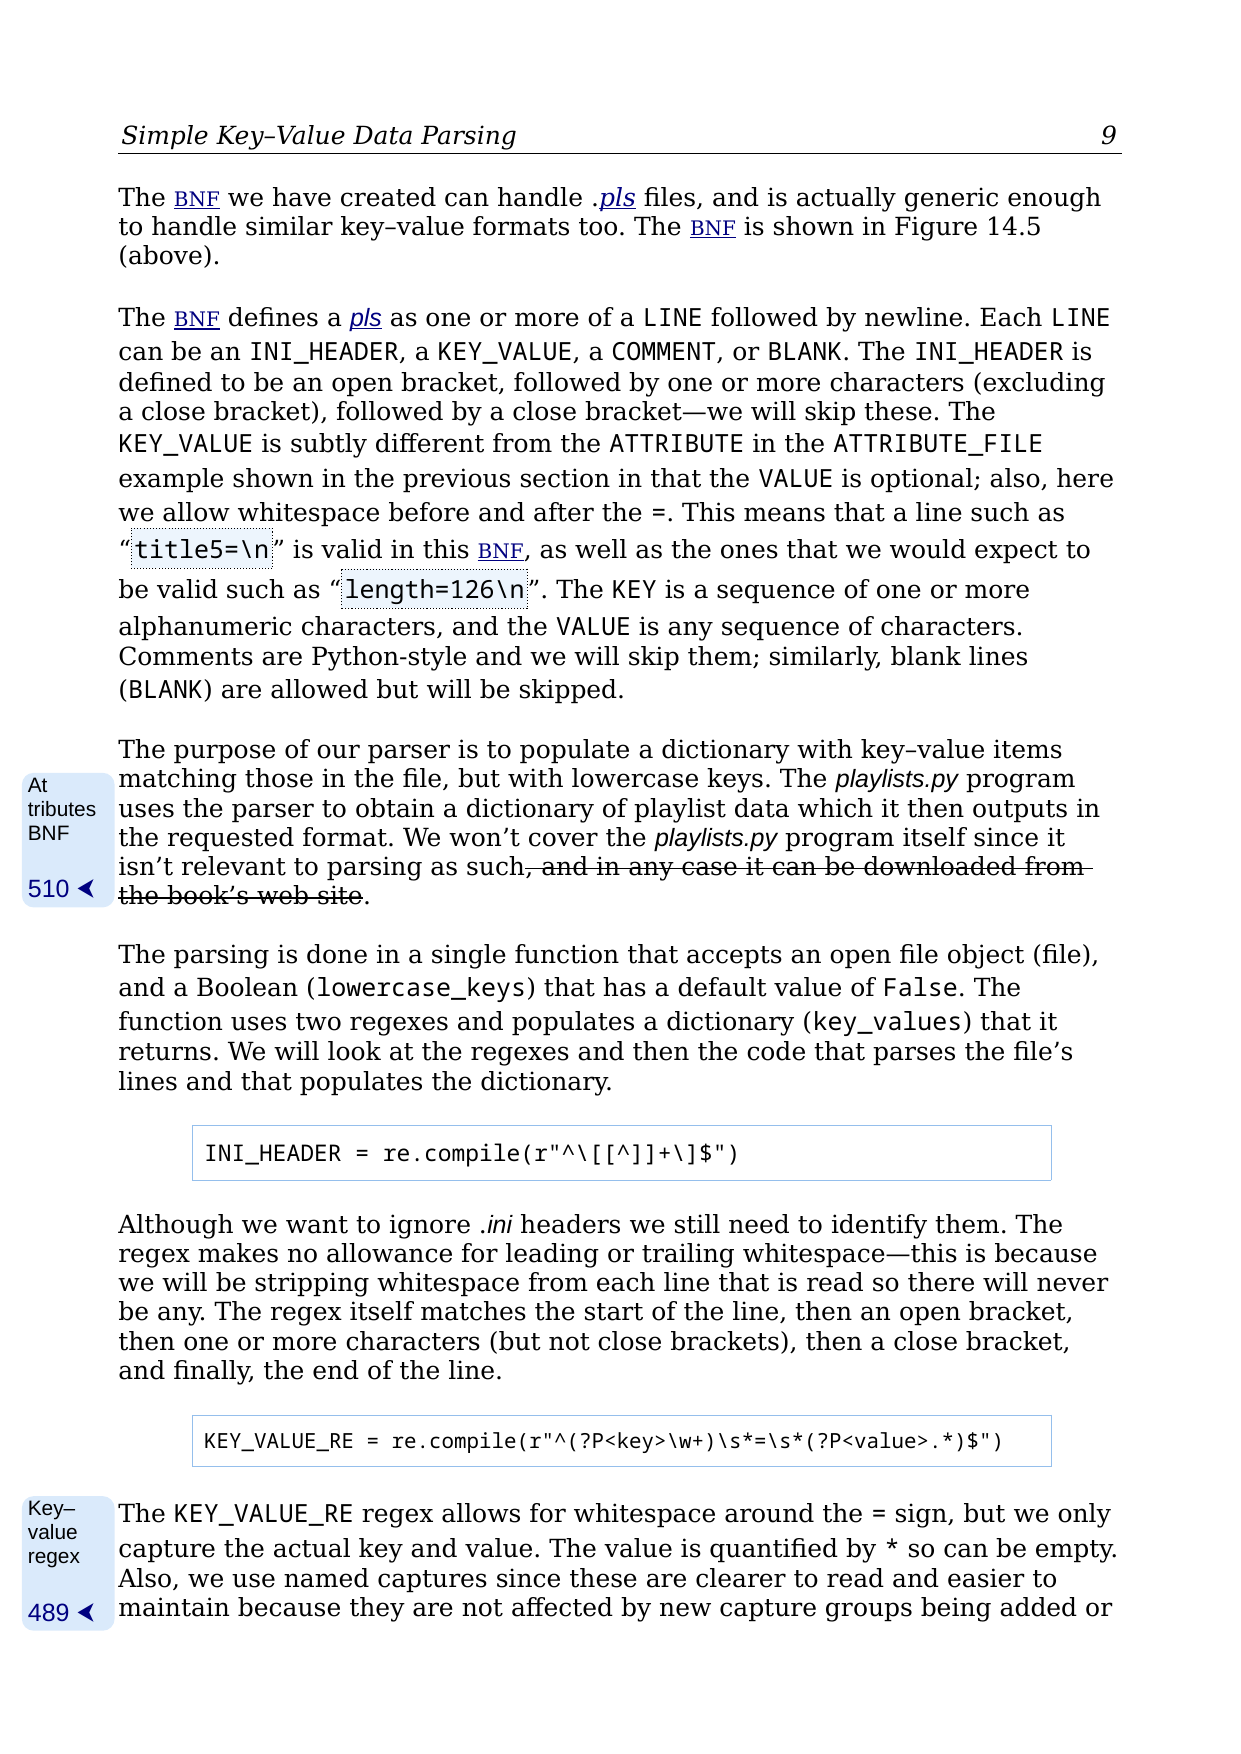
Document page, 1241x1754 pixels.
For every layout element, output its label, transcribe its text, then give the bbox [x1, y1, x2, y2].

text Although we want to ignore .ini headers we still need to identify them. The regex makes no allowance for leading or trailing whitespace—this is because we will be stripping whitespace from each line that is read so there will never be any. The regex itself matches the start of the line, then an open bracket, then one or more characters (but not close brackets), then a close bracket, and finally, the end of the line. [118, 1210, 1122, 1385]
text The parsing is done in a single function that accepts an open file object (file), and a Boolean (lowercase_keys) that has a default value of False. The function uses two regexes and populates a dictionary (key_values) that it returns. We will look at the regexes and then the code that parses the file’s lines and that populates the dictionary. [118, 940, 1122, 1096]
text The KEY_VALUE_RE regex allows for whitespace around the = sign, but we only capture the actual key and value. The value is quantified by * so can be empty. Also, we use named captures since these are clearer to read and easier to maintain because they are not affected by new capture groups being added or [118, 1496, 1122, 1623]
text The bnf we have created can handle .pls files, and is actually generic enough to handle similar key–value formats too. The bnf is shown in Figure 14.5 (above). [118, 183, 1122, 270]
text INI_HEADER = re.compile(r"^\[[^]]+\]$") [193, 1126, 1051, 1180]
text The purpose of our parser is to populate a dictionary with key–value items matching those in the file, but with lowercase keys. The playlists.py program uses the parser to obtain a dictionary of playlist data which it then outputs in the requested format. We won’t cover the playlists.py program itself since it isn’t relevant to parsing as such, and in any case it can be downloaded from the book’s web site. [118, 735, 1122, 911]
text KEY_VALUE_RE = re.compile(r"^(?P<key>\w+)\s*=\s*(?P<value>.*)$") [193, 1416, 1051, 1466]
text The bnf defines a pls as one or more of a LINE followed by newline. Each LINE can be an INI_HEADER, a KEY_VALUE, a COMMENT, or BLANK. The INI_HEADER is defined to be an open bracket, followed by one or more characters (excluding a close bracket), followed by a close bracket—we will skip these. The KEY_VALUE is subtly different from the ATTRIBUTE in the ATTRIBUTE_FILE example shown in the previous section in that the VALUE is optional; also, here we allow whitespace before and after the =. This means that a line such as “title5=\n” is valid in this bnf, as well as the ones that we would expect to be valid such as “length=126\n”. The KEY is a sequence of one or more alphanumeric characters, and the VALUE is any sequence of characters. Comments are Python-style and we will skip them; similarly, blank lines (BLANK) are allowed but will be skipped. [118, 300, 1122, 706]
